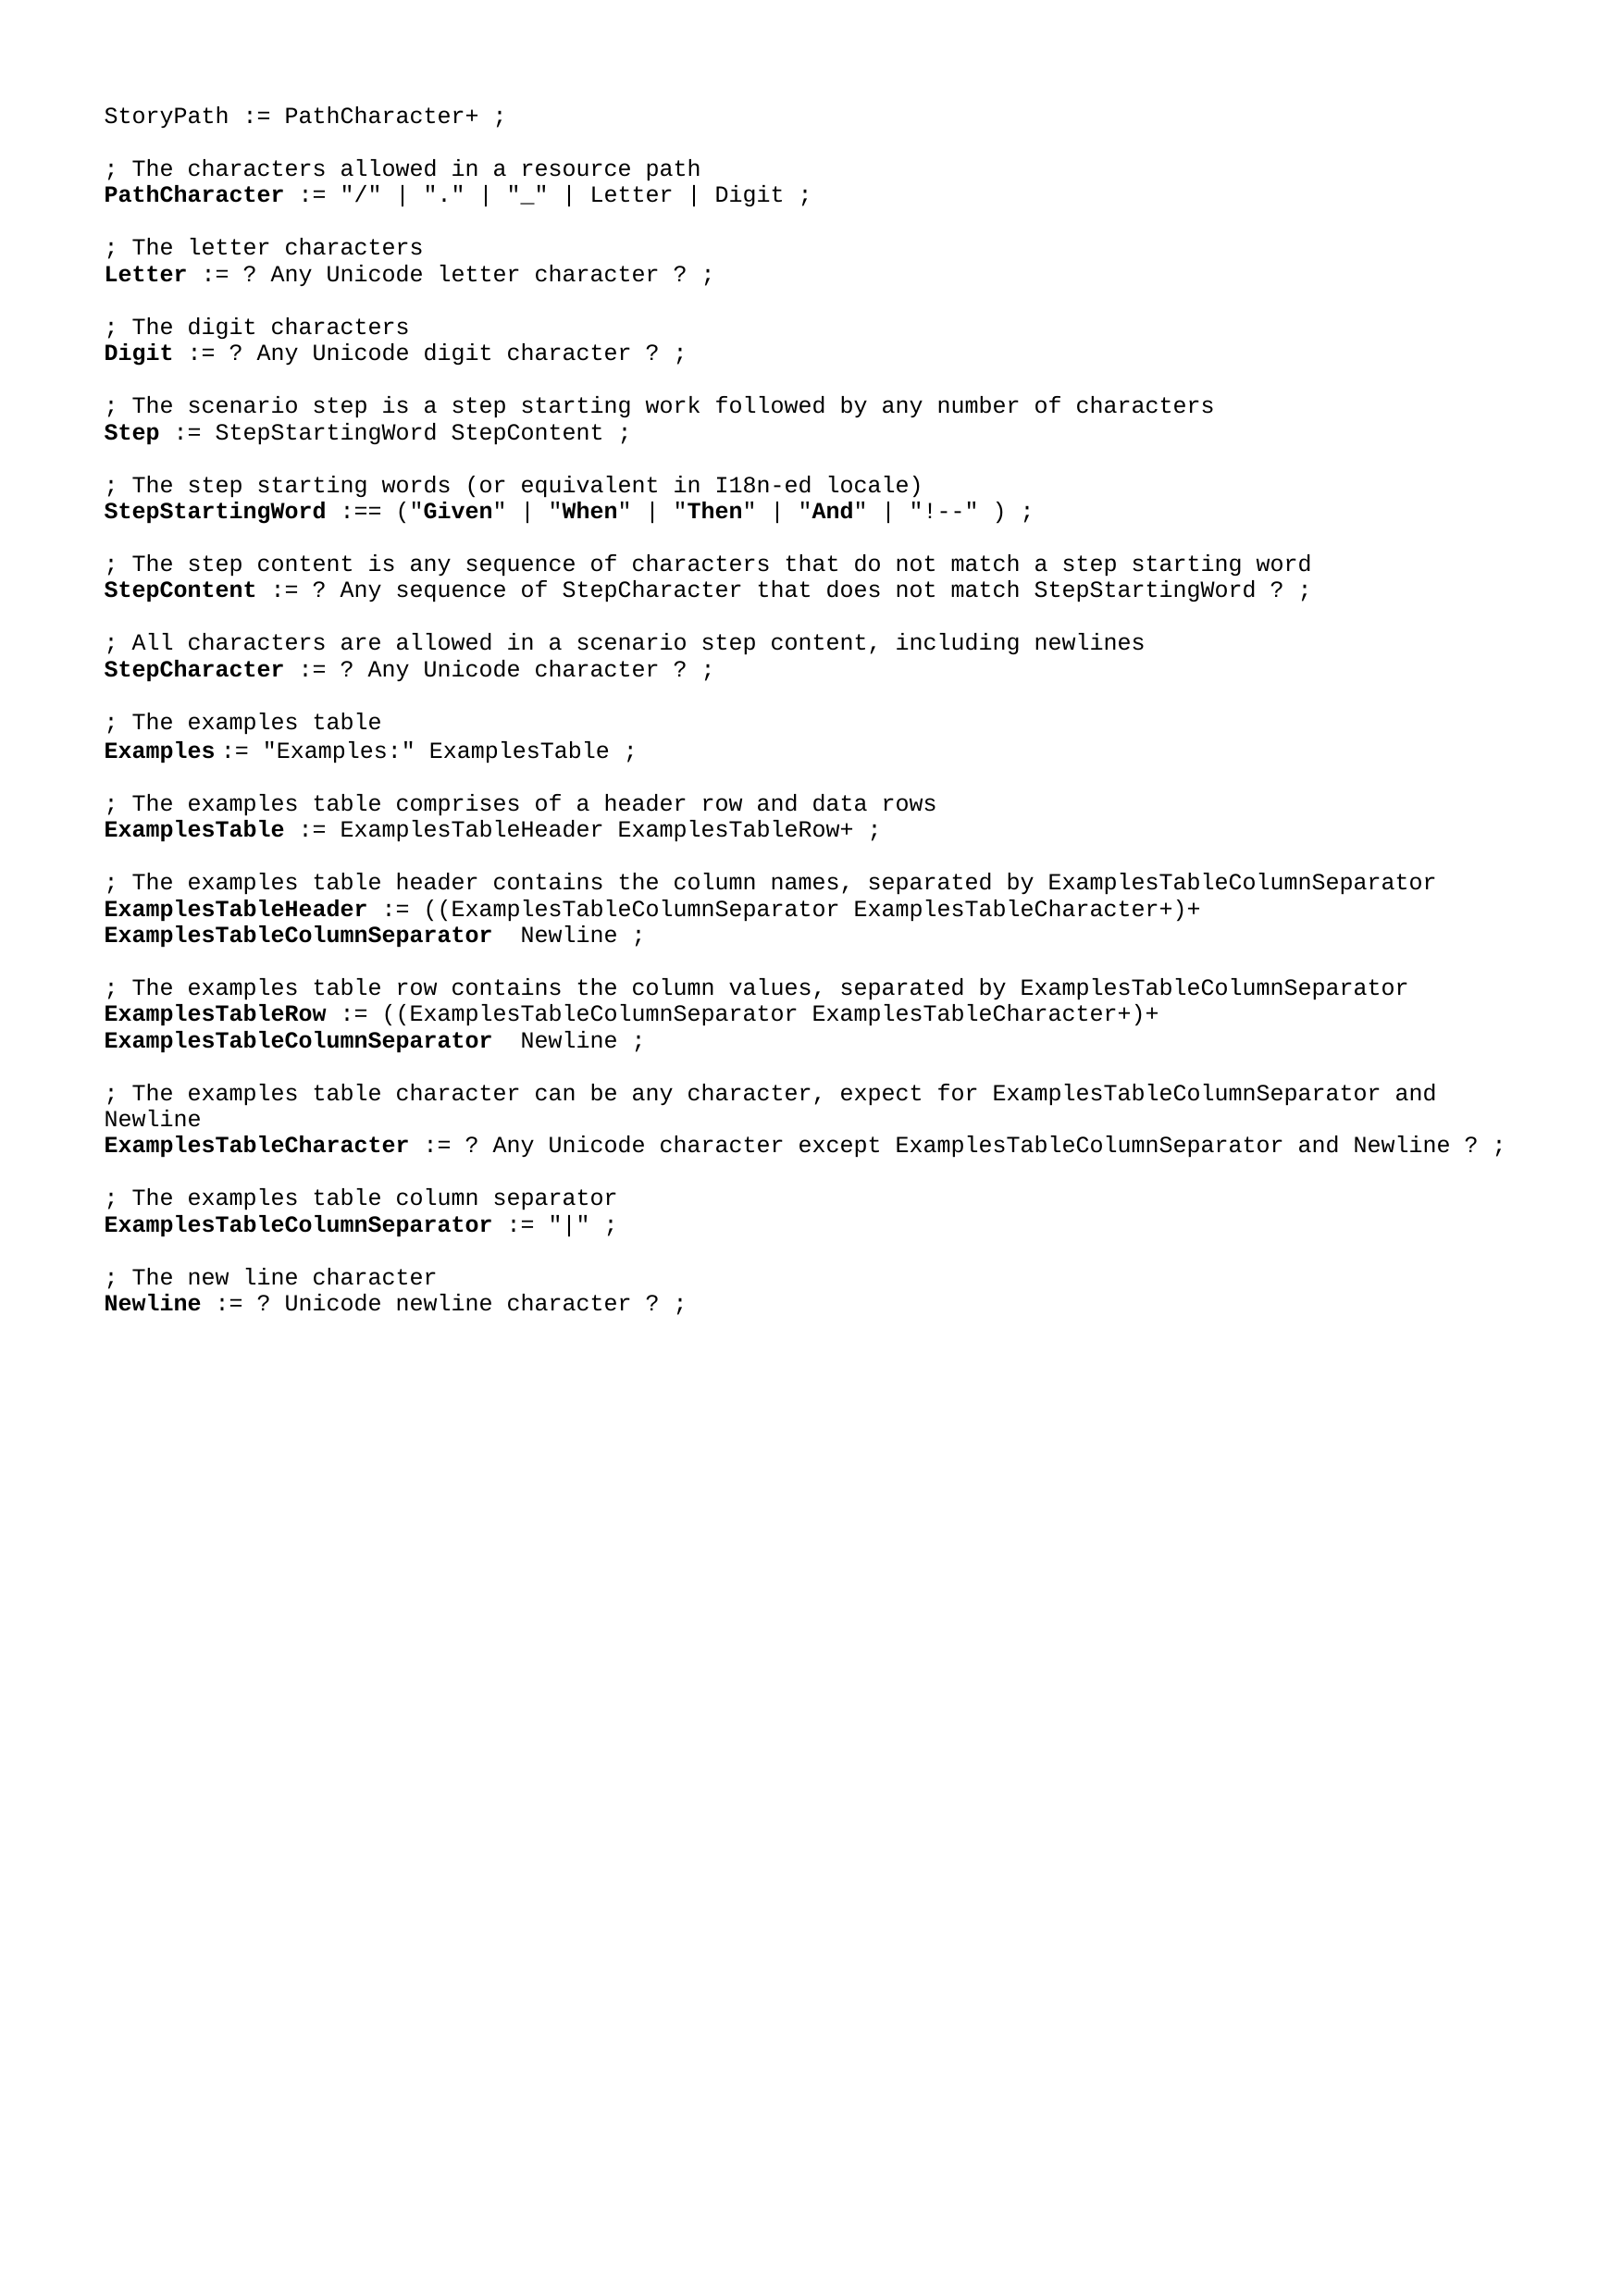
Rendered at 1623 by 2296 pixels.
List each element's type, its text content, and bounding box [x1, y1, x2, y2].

text StoryPath := PathCharacter+ ; [104, 104, 1518, 130]
text ; The characters allowed in a resource path [104, 156, 1518, 183]
text ; The examples table row contains the column values, separated by ExamplesTableColumnSeparator [104, 975, 1518, 1002]
text StepCharacter := ? Any Unicode character ? ; [104, 657, 1518, 684]
text ; The letter characters [104, 236, 1518, 262]
text ; The step starting words (or equivalent in I18n-ed locale) [104, 473, 1518, 499]
text ; The new line character [104, 1265, 1518, 1292]
text Letter := ? Any Unicode letter character ? ; [104, 262, 1518, 289]
text PathCharacter := "/" | "." | "_" | Letter | Digit ; [104, 183, 1518, 209]
text ExamplesTableCharacter := ? Any Unicode character except ExamplesTableColumnSeparator and Newline ? ; [104, 1134, 1518, 1160]
text StepContent := ? Any sequence of StepCharacter that does not match StepStartingWord ? ; [104, 578, 1518, 604]
text ; The scenario step is a step starting work followed by any number of characters [104, 394, 1518, 420]
text Step := StepStartingWord StepContent ; [104, 420, 1518, 446]
text ; The digit characters [104, 315, 1518, 341]
text ; The examples table header contains the column names, separated by ExamplesTableColumnSeparator [104, 871, 1518, 897]
text Newline := ? Unicode newline character ? ; [104, 1292, 1518, 1318]
text ; The examples table [104, 710, 1518, 737]
text ; All characters are allowed in a scenario step content, including newlines [104, 631, 1518, 657]
text ; The examples table column separator [104, 1186, 1518, 1212]
text StepStartingWord :== ("Given" | "When" | "Then" | "And" | "!--" ) ; [104, 499, 1518, 526]
text Examples := "Examples:" ExamplesTable ; [104, 737, 1518, 765]
text ExamplesTableColumnSeparator := "|" ; [104, 1212, 1518, 1239]
text ExamplesTableRow := ((ExamplesTableColumnSeparator ExamplesTableCharacter+)+ ExamplesTableColumnSeparator Newline ; [104, 1002, 1518, 1054]
text Digit := ? Any Unicode digit character ? ; [104, 341, 1518, 367]
text ; The examples table character can be any character, expect for ExamplesTableColumnSeparator and Newline [104, 1081, 1518, 1134]
text ExamplesTable := ExamplesTableHeader ExamplesTableRow+ ; [104, 818, 1518, 844]
text ; The examples table comprises of a header row and data rows [104, 791, 1518, 818]
text ExamplesTableHeader := ((ExamplesTableColumnSeparator ExamplesTableCharacter+)+ ExamplesTableColumnSeparator Newline ; [104, 897, 1518, 949]
text ; The step content is any sequence of characters that do not match a step starting word [104, 552, 1518, 578]
